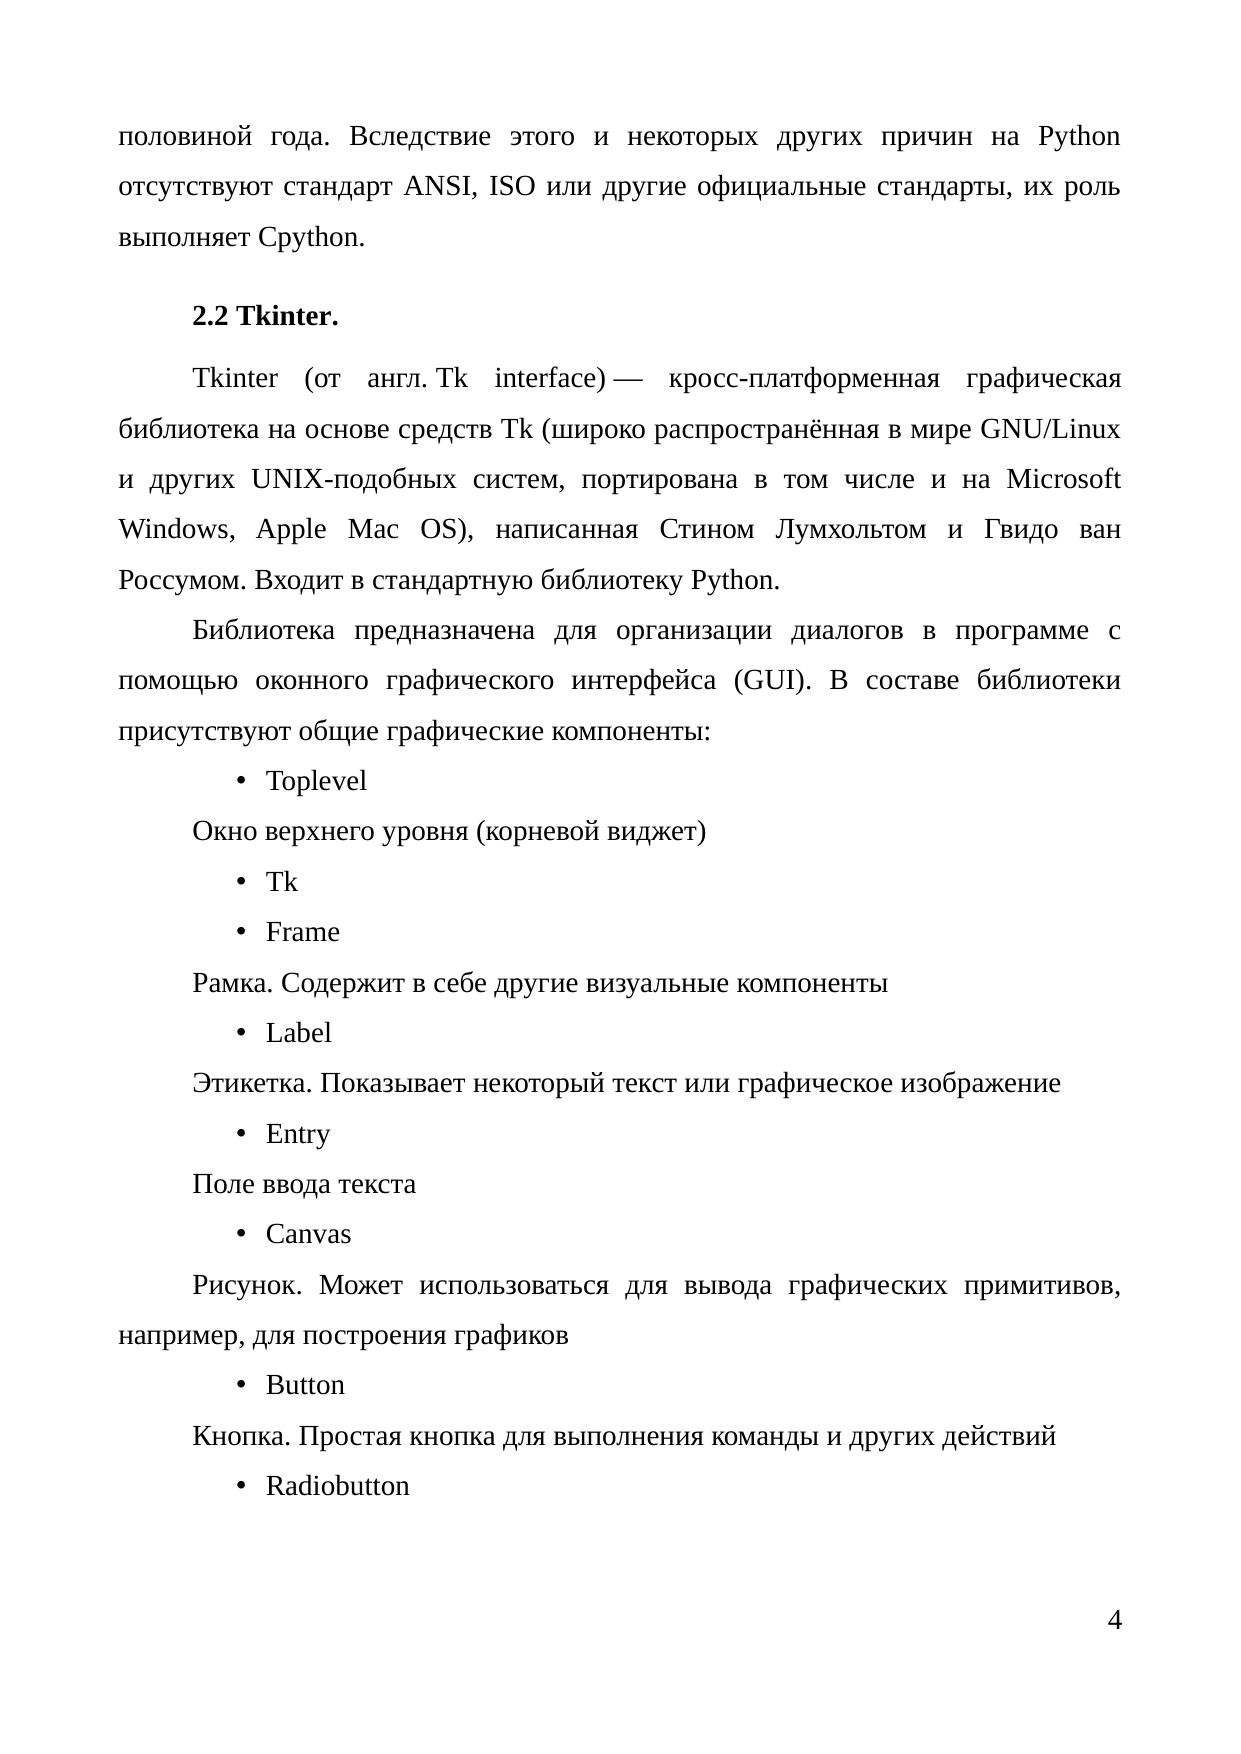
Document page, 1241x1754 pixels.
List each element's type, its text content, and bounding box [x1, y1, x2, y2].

text Окно верхнего уровня (корневой виджет) [118, 813, 1122, 847]
text Tkinter (от англ. Tk interface) — кросс-платформенная графическая библиотека на основе средств Tk (широко распространённая в мире GNU/Linux и других UNIX‐подобных систем, портирована в том числе и на Microsoft Windows, Apple Mac OS), написанная Стином Лумхольтом и Гвидо ван Россумом. Входит в стандартную библиотеку Python. [118, 361, 1122, 595]
text Кнопка. Простая кнопка для выполнения команды и других действий [118, 1418, 1122, 1451]
list Canvas [162, 1216, 1122, 1250]
list Tk [162, 864, 1122, 897]
list Button [162, 1367, 1122, 1401]
list Entry [162, 1116, 1122, 1149]
subtitle 2.2 Tkinter. [118, 298, 1122, 332]
list Radiobutton [162, 1468, 1122, 1502]
list Frame [162, 914, 1122, 948]
text половиной года. Вследствие этого и некоторых других причин на Python отсутствуют стандарт ANSI, ISO или другие официальные стандарты, их роль выполняет Cpython. [118, 118, 1122, 252]
list Toplevel [162, 763, 1122, 797]
text Поле ввода текста [118, 1166, 1122, 1200]
text Библиотека предназначена для организации диалогов в программе с помощью оконного графического интерфейса (GUI). В составе библиотеки присутствуют общие графические компоненты: [118, 612, 1122, 746]
list Label [162, 1015, 1122, 1049]
text Этикетка. Показывает некоторый текст или графическое изображение [118, 1065, 1122, 1099]
text Рамка. Содержит в себе другие визуальные компоненты [118, 965, 1122, 998]
text Рисунок. Может использоваться для вывода графических примитивов, например, для построения графиков [118, 1267, 1122, 1351]
